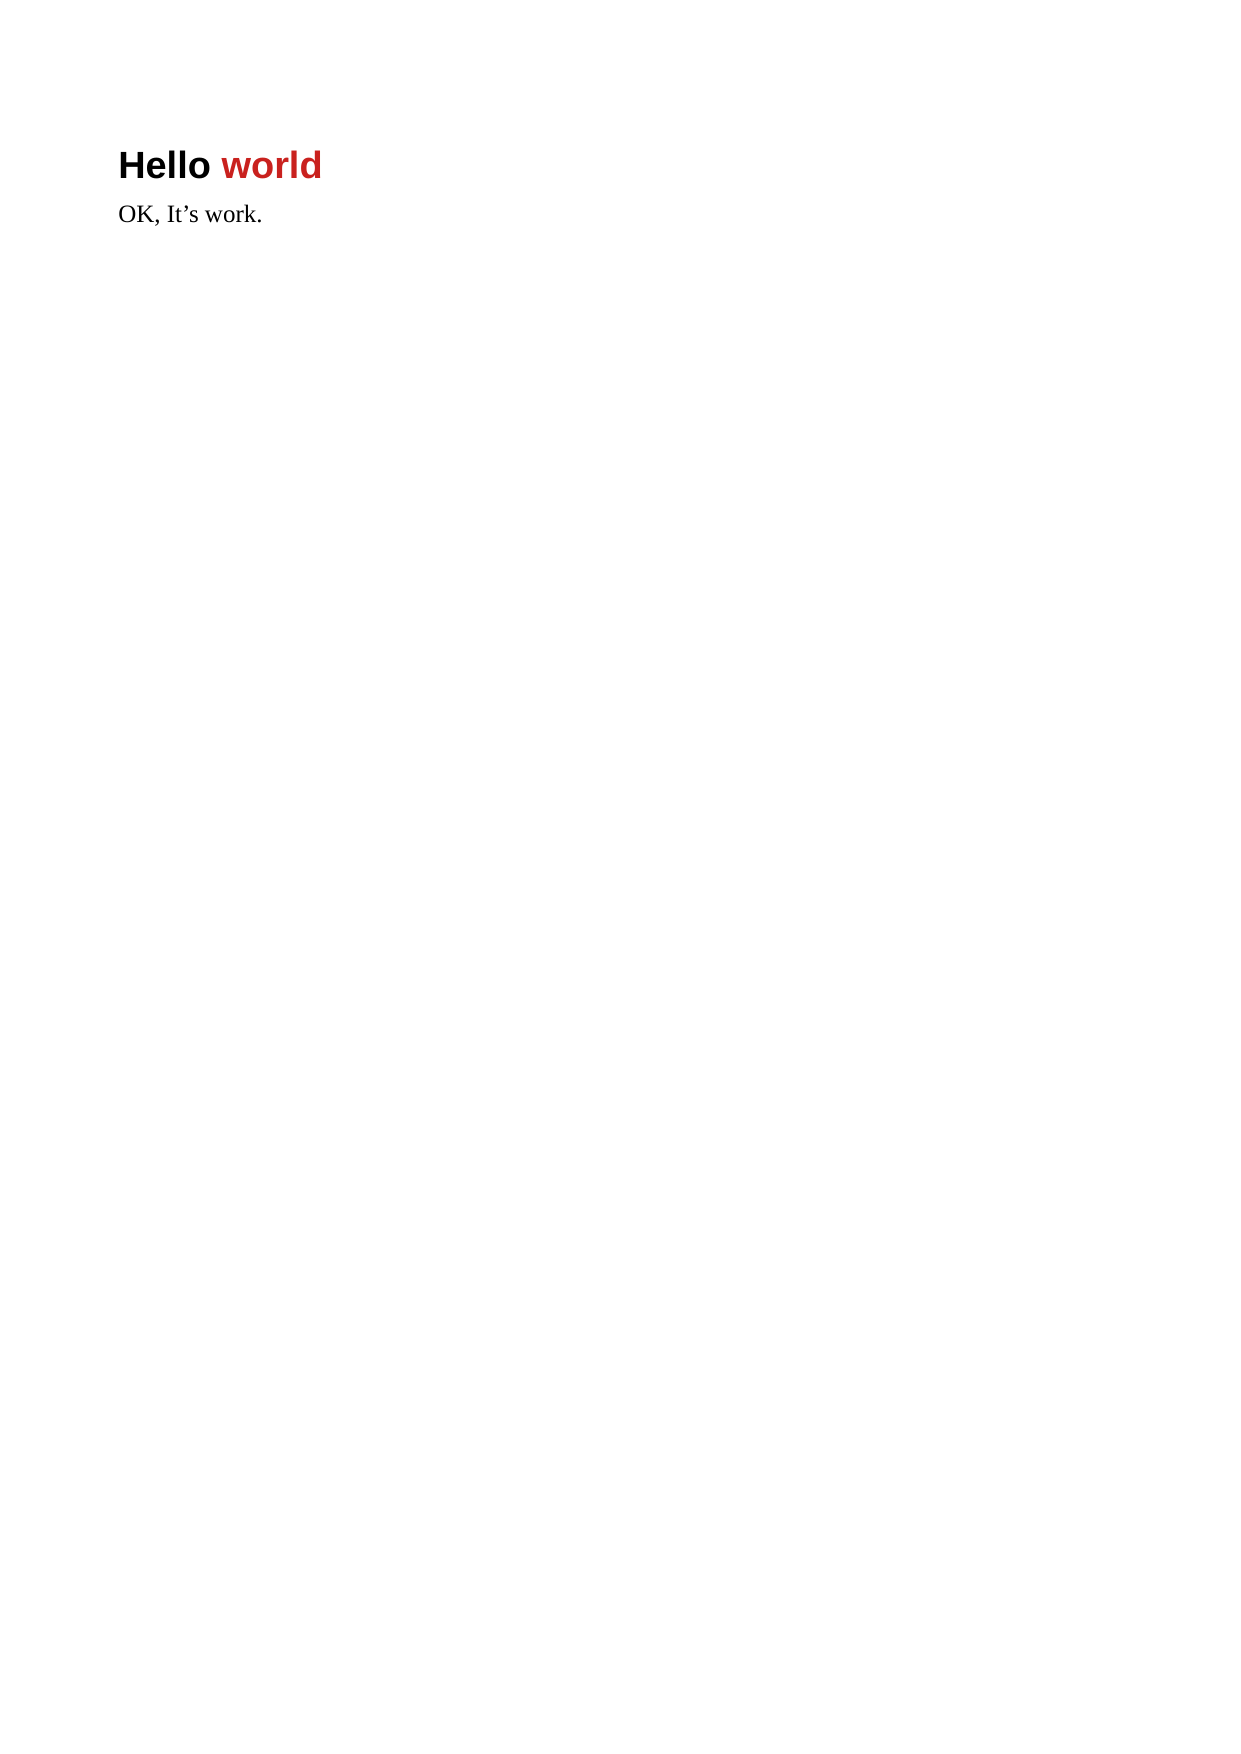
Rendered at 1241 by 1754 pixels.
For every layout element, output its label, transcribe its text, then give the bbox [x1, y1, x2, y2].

subtitle Hello world [118, 143, 1122, 187]
text OK, It’s work. [118, 199, 1122, 228]
